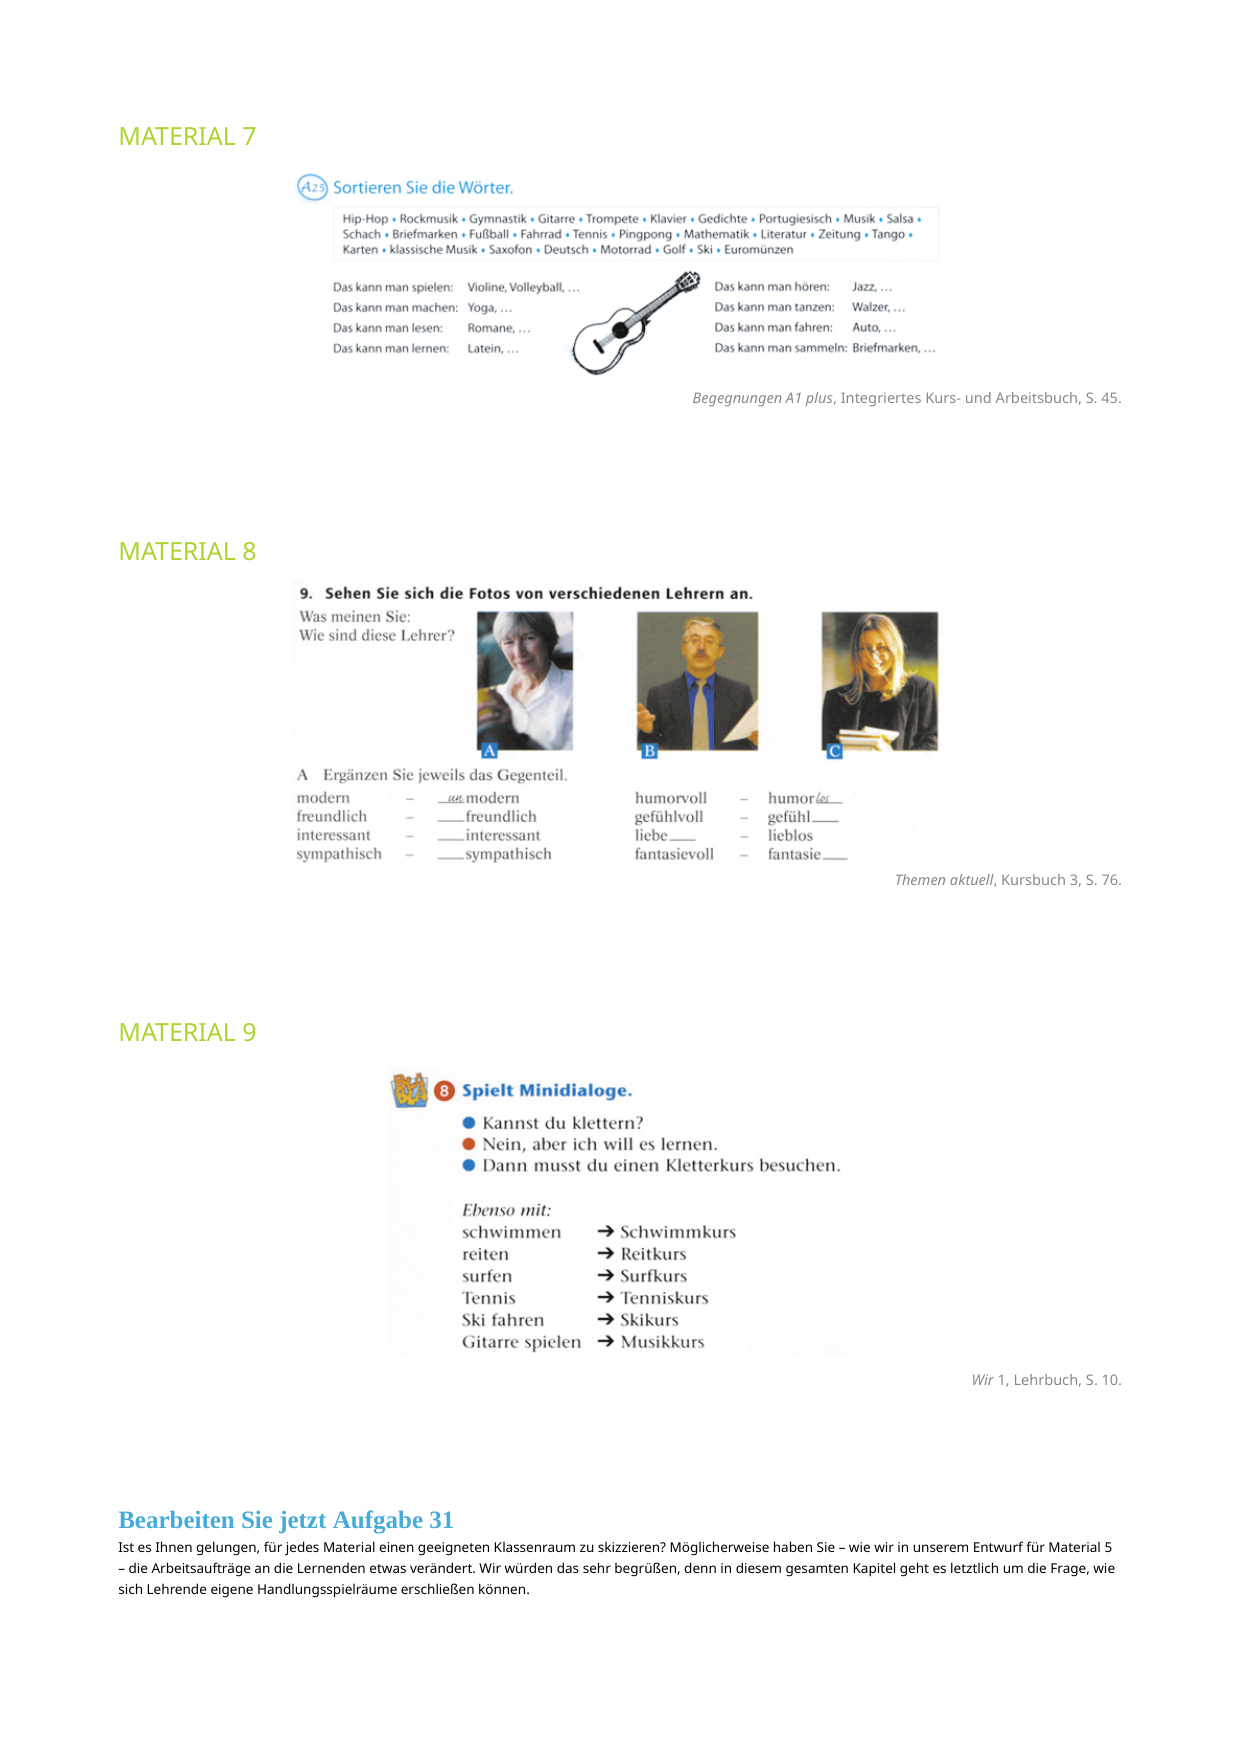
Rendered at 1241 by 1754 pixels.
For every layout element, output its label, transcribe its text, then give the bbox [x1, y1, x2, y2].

text Wir 1, Lehrbuch, S. 10. [118, 1370, 1122, 1390]
picture [292, 578, 949, 866]
subtitle MATERIAL 8 [118, 533, 1122, 567]
subtitle MATERIAL 9 [118, 1015, 1122, 1049]
picture [385, 1060, 855, 1366]
subtitle MATERIAL 7 [118, 118, 1122, 152]
picture [292, 163, 949, 384]
text Begegnungen A1 plus, Integriertes Kurs- und Arbeitsbuch, S. 45. [118, 388, 1122, 408]
text Ist es Ihnen gelungen, für jedes Material einen geeigneten Klassenraum zu skizzieren? Möglicherweise haben Sie – wie wir in unserem Entwurf für Material 5 – die Arbeitsaufträge an die Lernenden etwas verändert. Wir würden das sehr begrüßen, denn in diesem gesamten Kapitel geht es letztlich um die Frage, wie sich Lehrende eigene Handlungsspielräume erschließen können. [118, 1538, 1122, 1598]
text Themen aktuell, Kursbuch 3, S. 76. [118, 869, 1122, 889]
text Bearbeiten Sie jetzt Aufgabe 31 [118, 1469, 1122, 1533]
